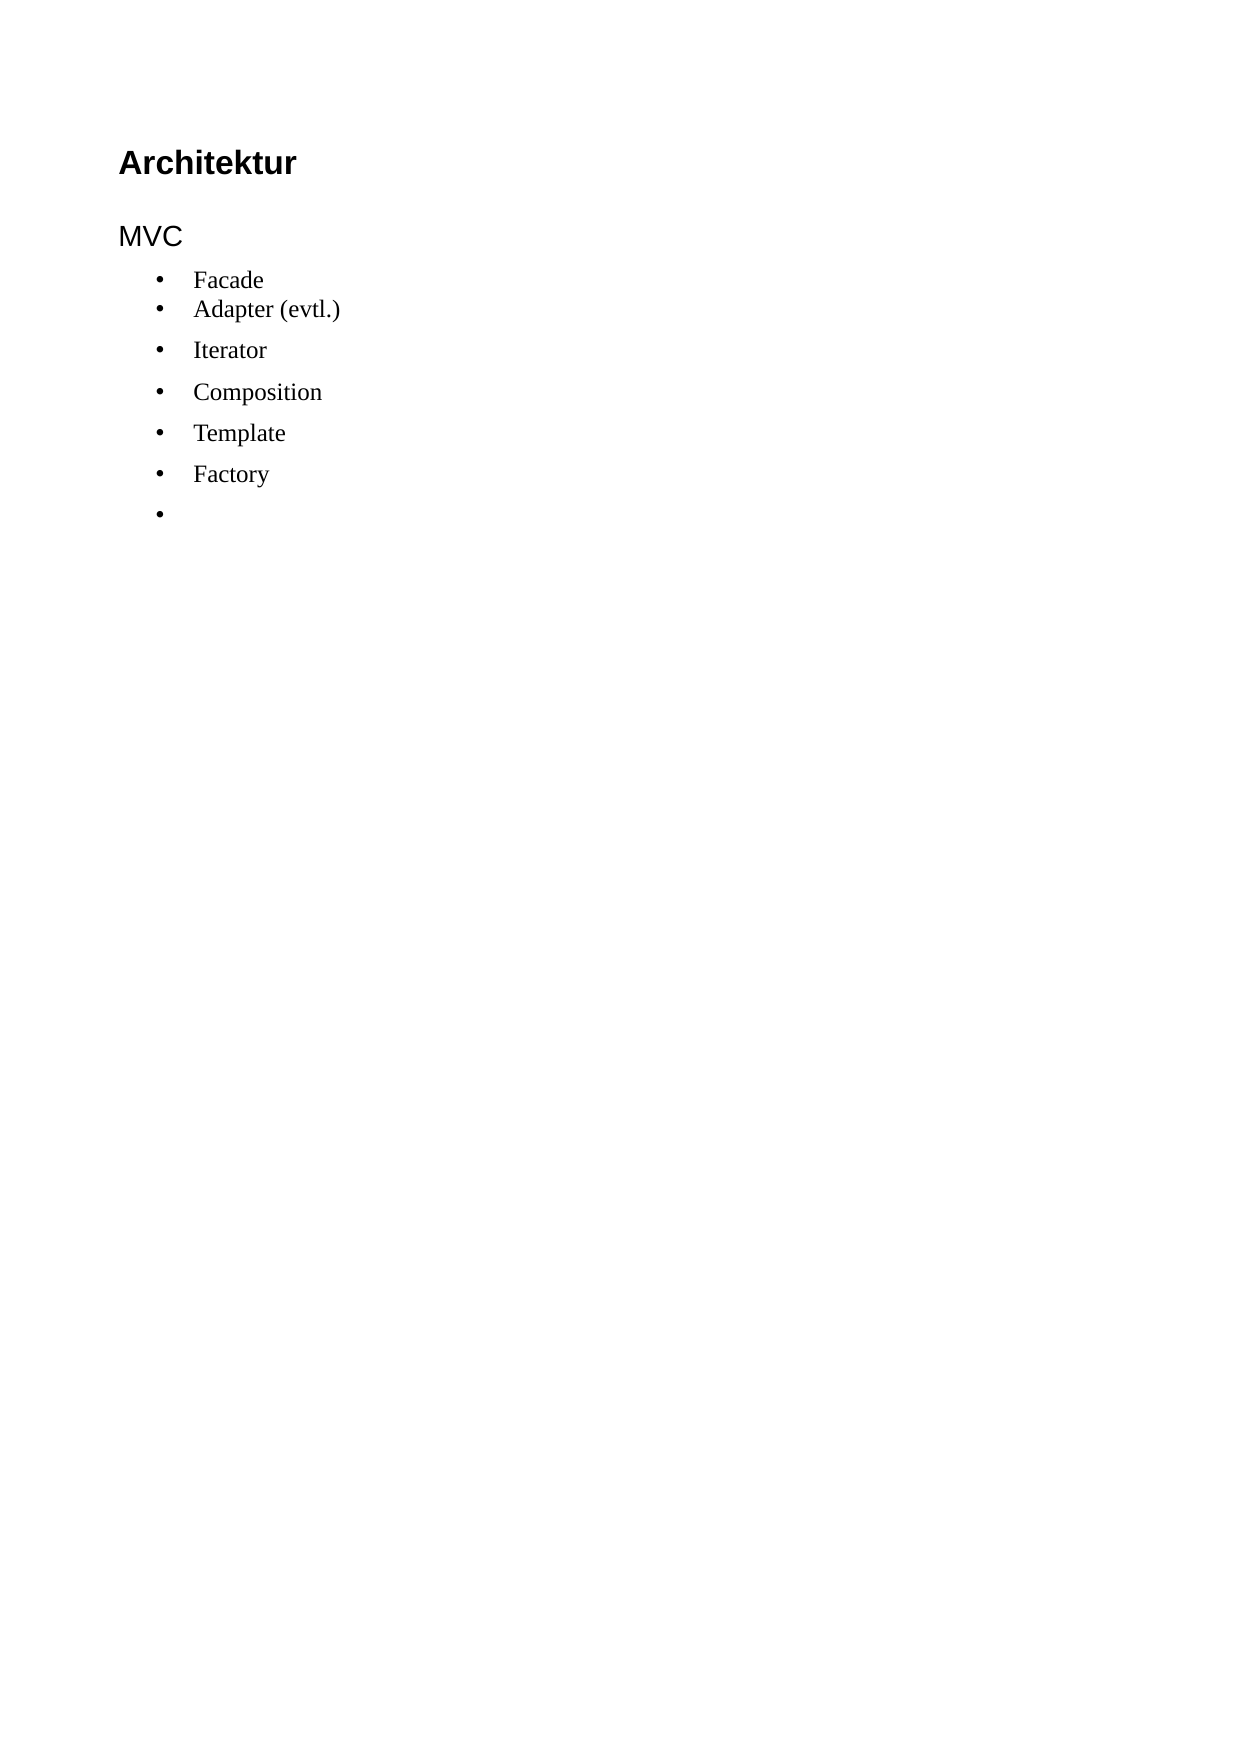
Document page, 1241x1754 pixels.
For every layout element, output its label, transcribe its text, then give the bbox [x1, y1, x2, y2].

list Factory [156, 459, 1122, 488]
list Iterator [156, 335, 1122, 364]
list Facade [156, 265, 1122, 294]
list Template [156, 418, 1122, 447]
list Composition [156, 377, 1122, 405]
list Adapter (evtl.) [156, 294, 1122, 323]
subtitle Architektur [118, 143, 1122, 182]
subtitle MVC [118, 219, 1122, 253]
